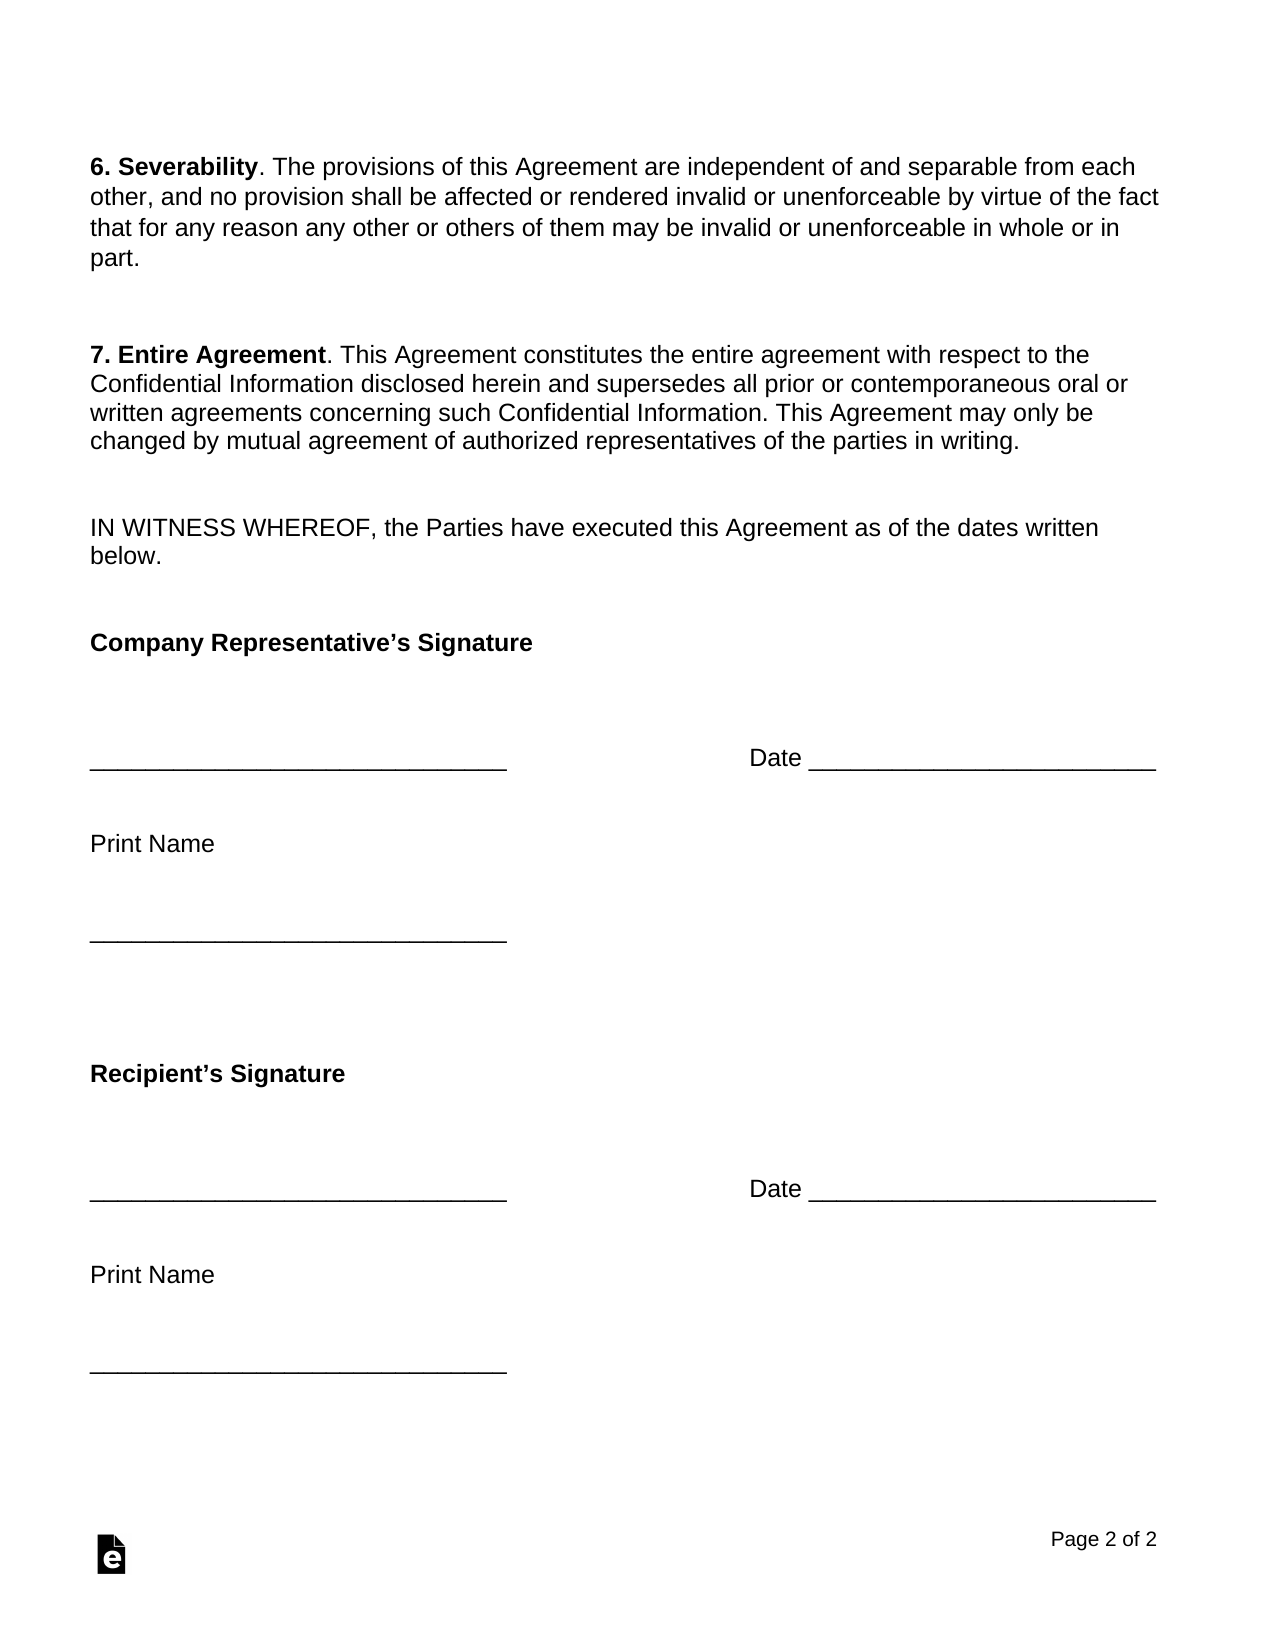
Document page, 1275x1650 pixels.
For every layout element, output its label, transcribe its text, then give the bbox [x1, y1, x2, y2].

text Print Name [90, 1260, 1162, 1289]
text ______________________________ [90, 1346, 1162, 1375]
text ______________________________ Date _________________________ [90, 1174, 1162, 1202]
text Print Name [90, 829, 1162, 857]
text Recipient’s Signature [90, 1059, 1162, 1087]
text Company Representative’s Signature [90, 627, 1162, 656]
text ______________________________ Date _________________________ [90, 742, 1162, 771]
text IN WITNESS WHEREOF, the Parties have executed this Agreement as of the dates written below. [90, 512, 1162, 570]
text ______________________________ [90, 915, 1162, 944]
text 7. Entire Agreement. This Agreement constitutes the entire agreement with respect to the Confidential Information disclosed herein and supersedes all prior or contemporaneous oral or written agreements concerning such Confidential Information. This Agreement may only be changed by mutual agreement of authorized representatives of the parties in writing. [90, 340, 1162, 455]
text 6. Severability. The provisions of this Agreement are independent of and separable from each other, and no provision shall be affected or rendered invalid or unenforceable by virtue of the fact that for any reason any other or others of them may be invalid or unenforceable in whole or in part. [90, 150, 1162, 272]
